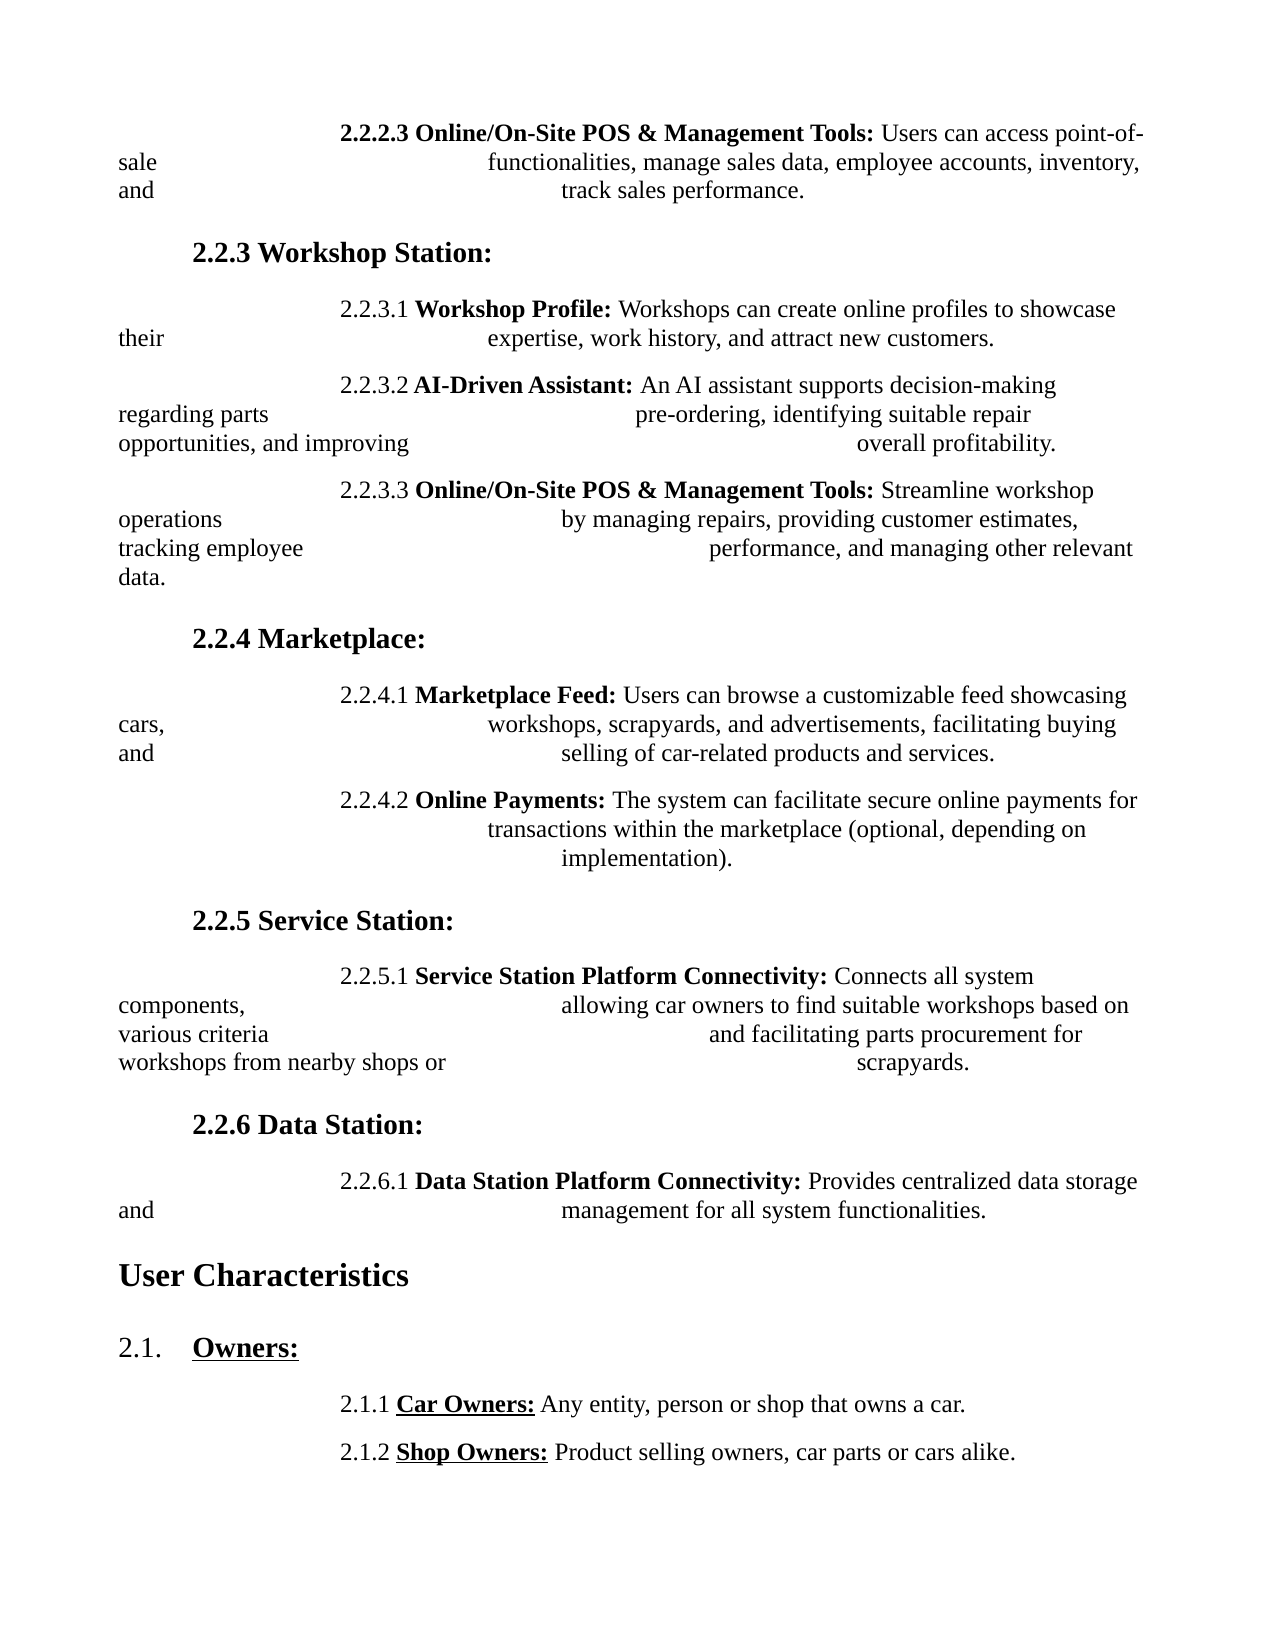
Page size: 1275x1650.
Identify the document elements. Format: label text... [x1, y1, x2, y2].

subtitle 2.2.2.3 Online/On-Site POS & Management Tools: Users can access point-of-sale functionalities, manage sales data, employee accounts, inventory, and track sales performance. [118, 118, 1157, 204]
subtitle 2.2.4 Marketplace: [118, 622, 1157, 655]
subtitle 2.1.1 Car Owners: Any entity, person or shop that owns a car. [118, 1389, 1157, 1418]
subtitle 2.1. Owners: [118, 1331, 1157, 1364]
subtitle 2.2.3.1 Workshop Profile: Workshops can create online profiles to showcase their expertise, work history, and attract new customers. [118, 294, 1157, 352]
subtitle 2.2.3 Workshop Station: [118, 236, 1157, 269]
subtitle 2.2.5.1 Service Station Platform Connectivity: Connects all system components, allowing car owners to find suitable workshops based on various criteria and facilitating parts procurement for workshops from nearby shops or scrapyards. [118, 961, 1157, 1076]
subtitle 2.2.4.2 Online Payments: The system can facilitate secure online payments for transactions within the marketplace (optional, depending on implementation). [118, 785, 1157, 871]
subtitle 2.2.6 Data Station: [118, 1107, 1157, 1141]
subtitle 2.2.6.1 Data Station Platform Connectivity: Provides centralized data storage and management for all system functionalities. [118, 1166, 1157, 1223]
subtitle User Characteristics [118, 1255, 1157, 1293]
subtitle 2.2.4.1 Marketplace Feed: Users can browse a customizable feed showcasing cars, workshops, scrapyards, and advertisements, facilitating buying and selling of car-related products and services. [118, 680, 1157, 766]
subtitle 2.2.3.3 Online/On-Site POS & Management Tools: Streamline workshop operations by managing repairs, providing customer estimates, tracking employee performance, and managing other relevant data. [118, 475, 1157, 590]
subtitle 2.1.2 Shop Owners: Product selling owners, car parts or cars alike. [118, 1437, 1157, 1465]
subtitle 2.2.5 Service Station: [118, 903, 1157, 936]
subtitle 2.2.3.2 AI-Driven Assistant: An AI assistant supports decision-making regarding parts pre-ordering, identifying suitable repair opportunities, and improving overall profitability. [118, 370, 1157, 457]
